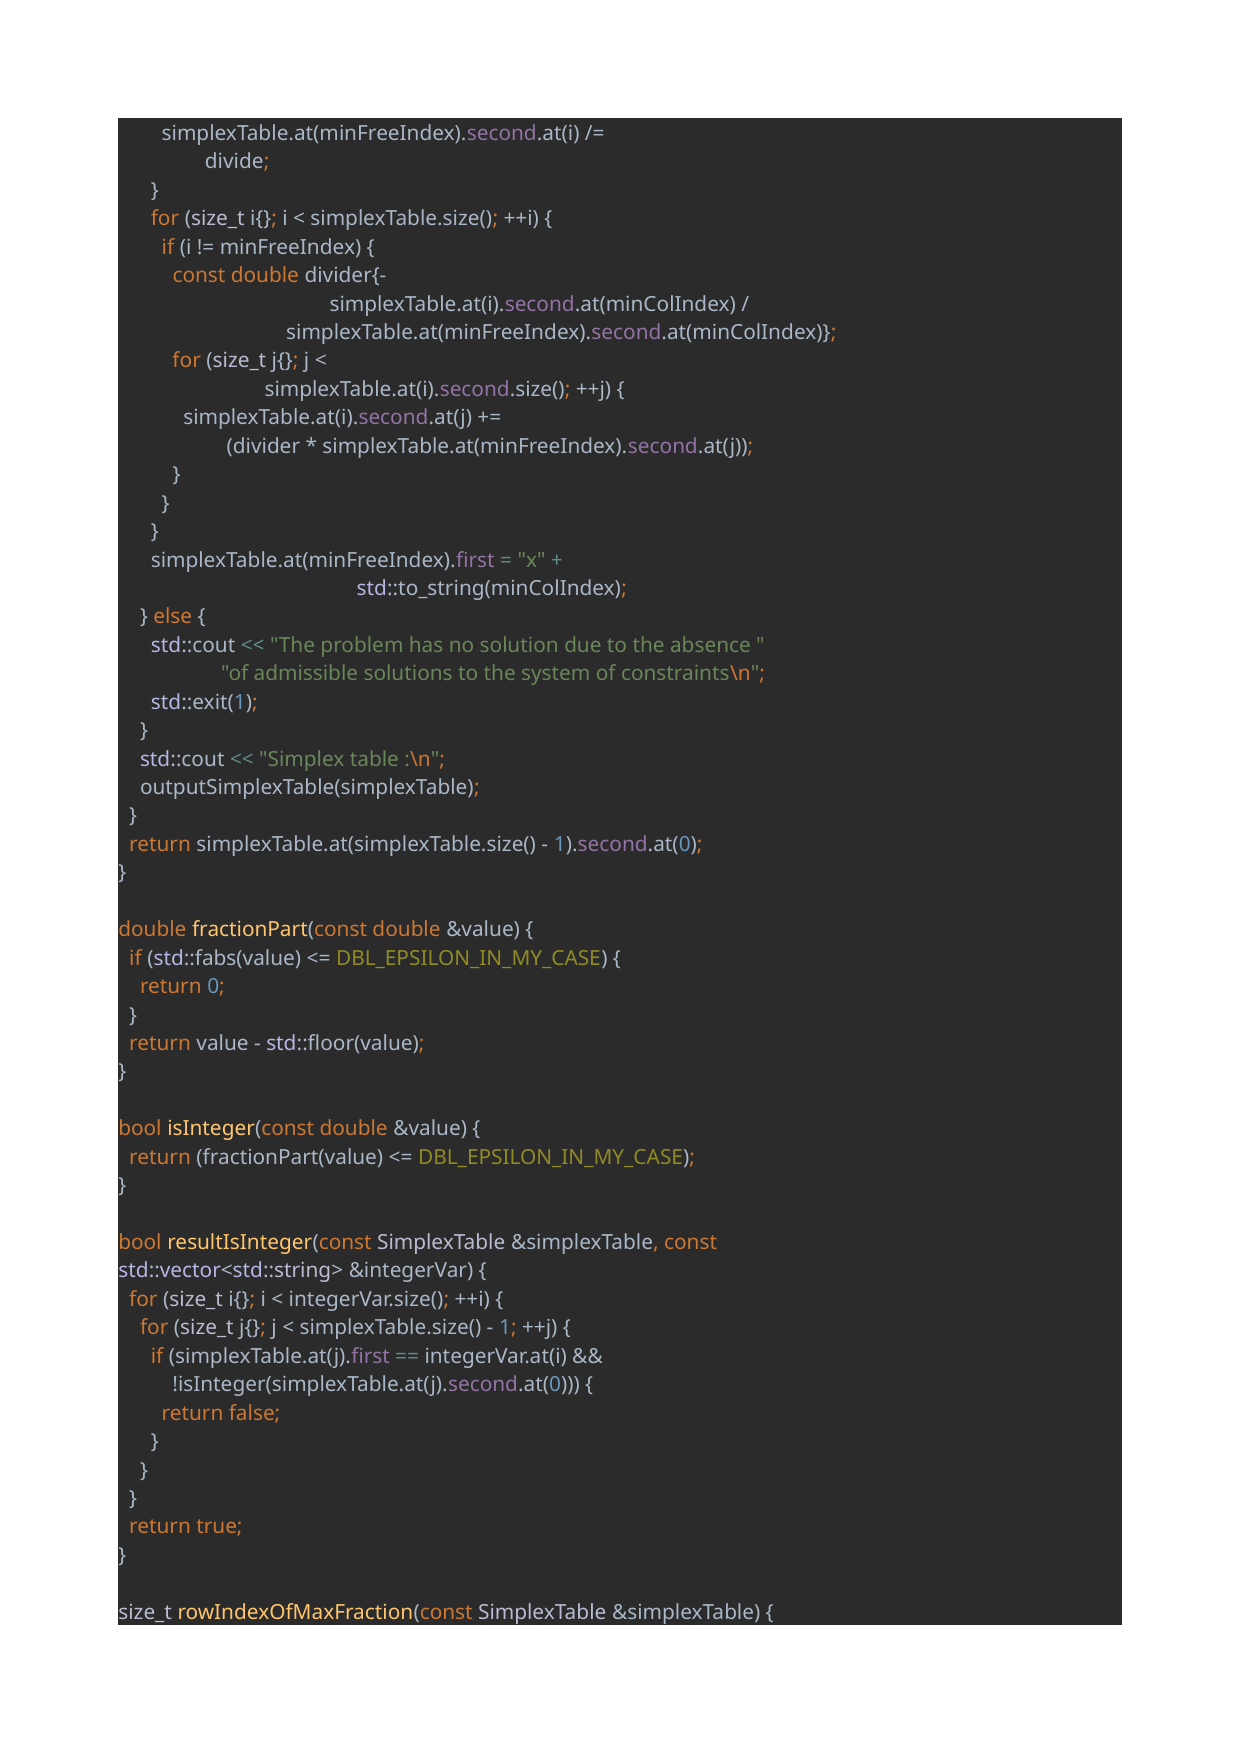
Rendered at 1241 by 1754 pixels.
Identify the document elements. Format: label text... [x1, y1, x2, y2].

text simplexTable.at(minFreeIndex).second.at(i) /= divide; } for (size_t i{}; i < simplexTable.size(); ++i) { if (i != minFreeIndex) { const double divider{- simplexTable.at(i).second.at(minColIndex) / simplexTable.at(minFreeIndex).second.at(minColIndex)}; for (size_t j{}; j < simplexTable.at(i).second.size(); ++j) { simplexTable.at(i).second.at(j) += (divider * simplexTable.at(minFreeIndex).second.at(j)); } } } simplexTable.at(minFreeIndex).first = "x" + std::to_string(minColIndex); } else { std::cout << "The problem has no solution due to the absence " "of admissible solutions to the system of constraints\n"; std::exit(1); } std::cout << "Simplex table :\n"; outputSimplexTable(simplexTable); } return simplexTable.at(simplexTable.size() - 1).second.at(0); } double fractionPart(const double &value) { if (std::fabs(value) <= DBL_EPSILON_IN_MY_CASE) { return 0; } return value - std::floor(value); } bool isInteger(const double &value) { return (fractionPart(value) <= DBL_EPSILON_IN_MY_CASE); } bool resultIsInteger(const SimplexTable &simplexTable, const std::vector<std::string> &integerVar) { for (size_t i{}; i < integerVar.size(); ++i) { for (size_t j{}; j < simplexTable.size() - 1; ++j) { if (simplexTable.at(j).first == integerVar.at(i) && !isInteger(simplexTable.at(j).second.at(0))) { return false; } } } return true; } size_t rowIndexOfMaxFraction(const SimplexTable &simplexTable) { [118, 118, 1122, 1625]
